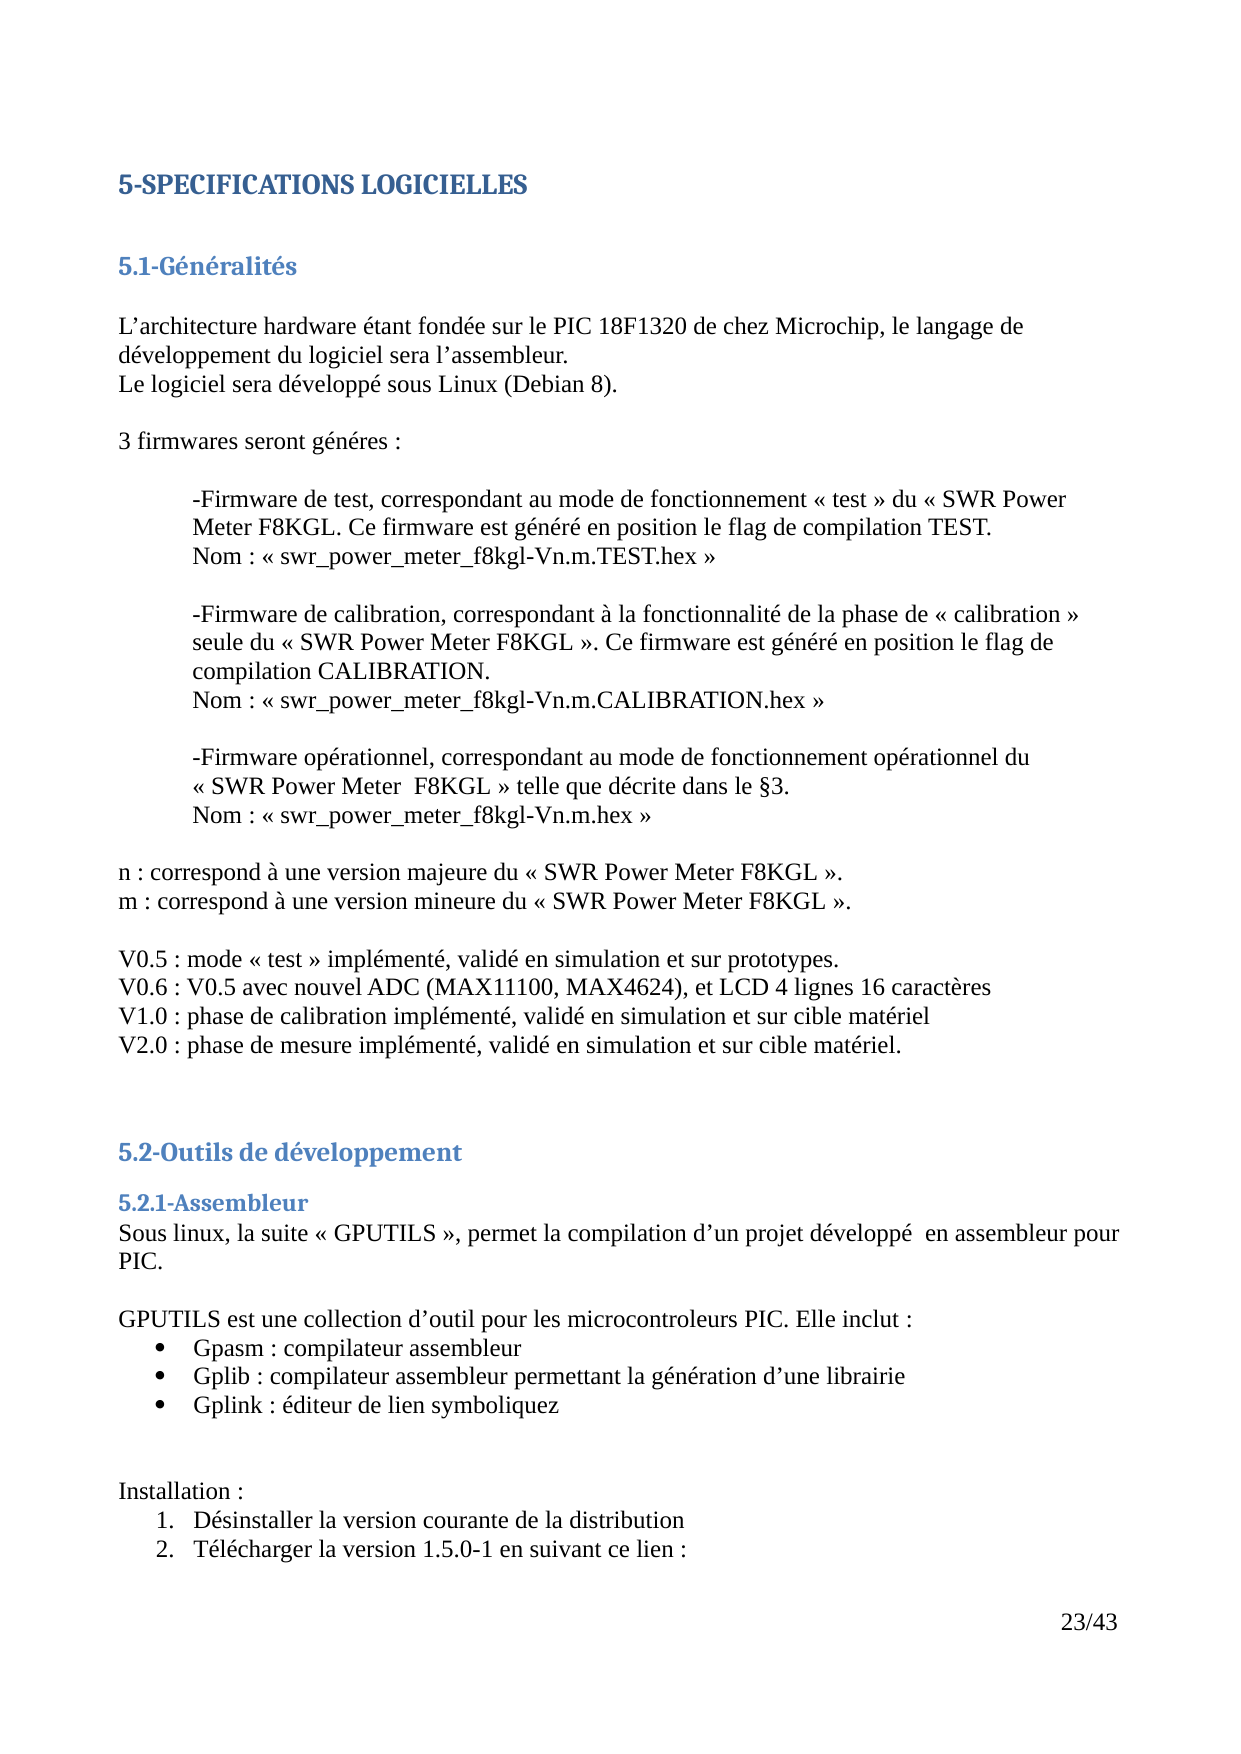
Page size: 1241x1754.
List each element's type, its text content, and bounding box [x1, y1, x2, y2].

subtitle 5.1-Généralités [118, 251, 1122, 282]
text L’architecture hardware étant fondée sur le PIC 18F1320 de chez Microchip, le langage de développement du logiciel sera l’assembleur. [118, 311, 1122, 369]
list Gpasm : compilateur assembleur [156, 1333, 1122, 1361]
text Sous linux, la suite « GPUTILS », permet la compilation d’un projet développé en assembleur pour PIC. [118, 1218, 1122, 1275]
text V0.5 : mode « test » implémenté, validé en simulation et sur prototypes. [118, 944, 1122, 972]
text Nom : « swr_power_meter_f8kgl-Vn.m.hex » [118, 800, 1122, 829]
text 3 firmwares seront généres : [118, 426, 1122, 455]
text Installation : [118, 1476, 1122, 1505]
subtitle 5.2.1-Assembleur [118, 1189, 1122, 1218]
list Télécharger la version 1.5.0-1 en suivant ce lien : [156, 1534, 1122, 1563]
text V0.6 : V0.5 avec nouvel ADC (MAX11100, MAX4624), et LCD 4 lignes 16 caractères [118, 972, 1122, 1001]
text GPUTILS est une collection d’outil pour les microcontroleurs PIC. Elle inclut : [118, 1304, 1122, 1333]
text n : correspond à une version majeure du « SWR Power Meter F8KGL ». [118, 857, 1122, 886]
list Désinstaller la version courante de la distribution [156, 1505, 1122, 1534]
text -Firmware de test, correspondant au mode de fonctionnement « test » du « SWR Power Meter F8KGL. Ce firmware est généré en position le flag de compilation TEST. [118, 484, 1122, 541]
text V1.0 : phase de calibration implémenté, validé en simulation et sur cible matériel [118, 1001, 1122, 1030]
text -Firmware de calibration, correspondant à la fonctionnalité de la phase de « calibration » seule du « SWR Power Meter F8KGL ». Ce firmware est généré en position le flag de compilation CALIBRATION. [118, 599, 1122, 685]
text V2.0 : phase de mesure implémenté, validé en simulation et sur cible matériel. [118, 1030, 1122, 1059]
subtitle 5.2-Outils de développement [118, 1137, 1122, 1168]
text Nom : « swr_power_meter_f8kgl-Vn.m.TEST.hex » [118, 541, 1122, 570]
text -Firmware opérationnel, correspondant au mode de fonctionnement opérationnel du « SWR Power Meter F8KGL » telle que décrite dans le §3. [118, 742, 1122, 800]
list Gplink : éditeur de lien symboliquez [156, 1390, 1122, 1419]
text Nom : « swr_power_meter_f8kgl-Vn.m.CALIBRATION.hex » [118, 685, 1122, 714]
list Gplib : compilateur assembleur permettant la génération d’une librairie [156, 1361, 1122, 1390]
text m : correspond à une version mineure du « SWR Power Meter F8KGL ». [118, 886, 1122, 915]
subtitle 5-SPECIFICATIONS LOGICIELLES [118, 168, 1122, 202]
text Le logiciel sera développé sous Linux (Debian 8). [118, 369, 1122, 397]
